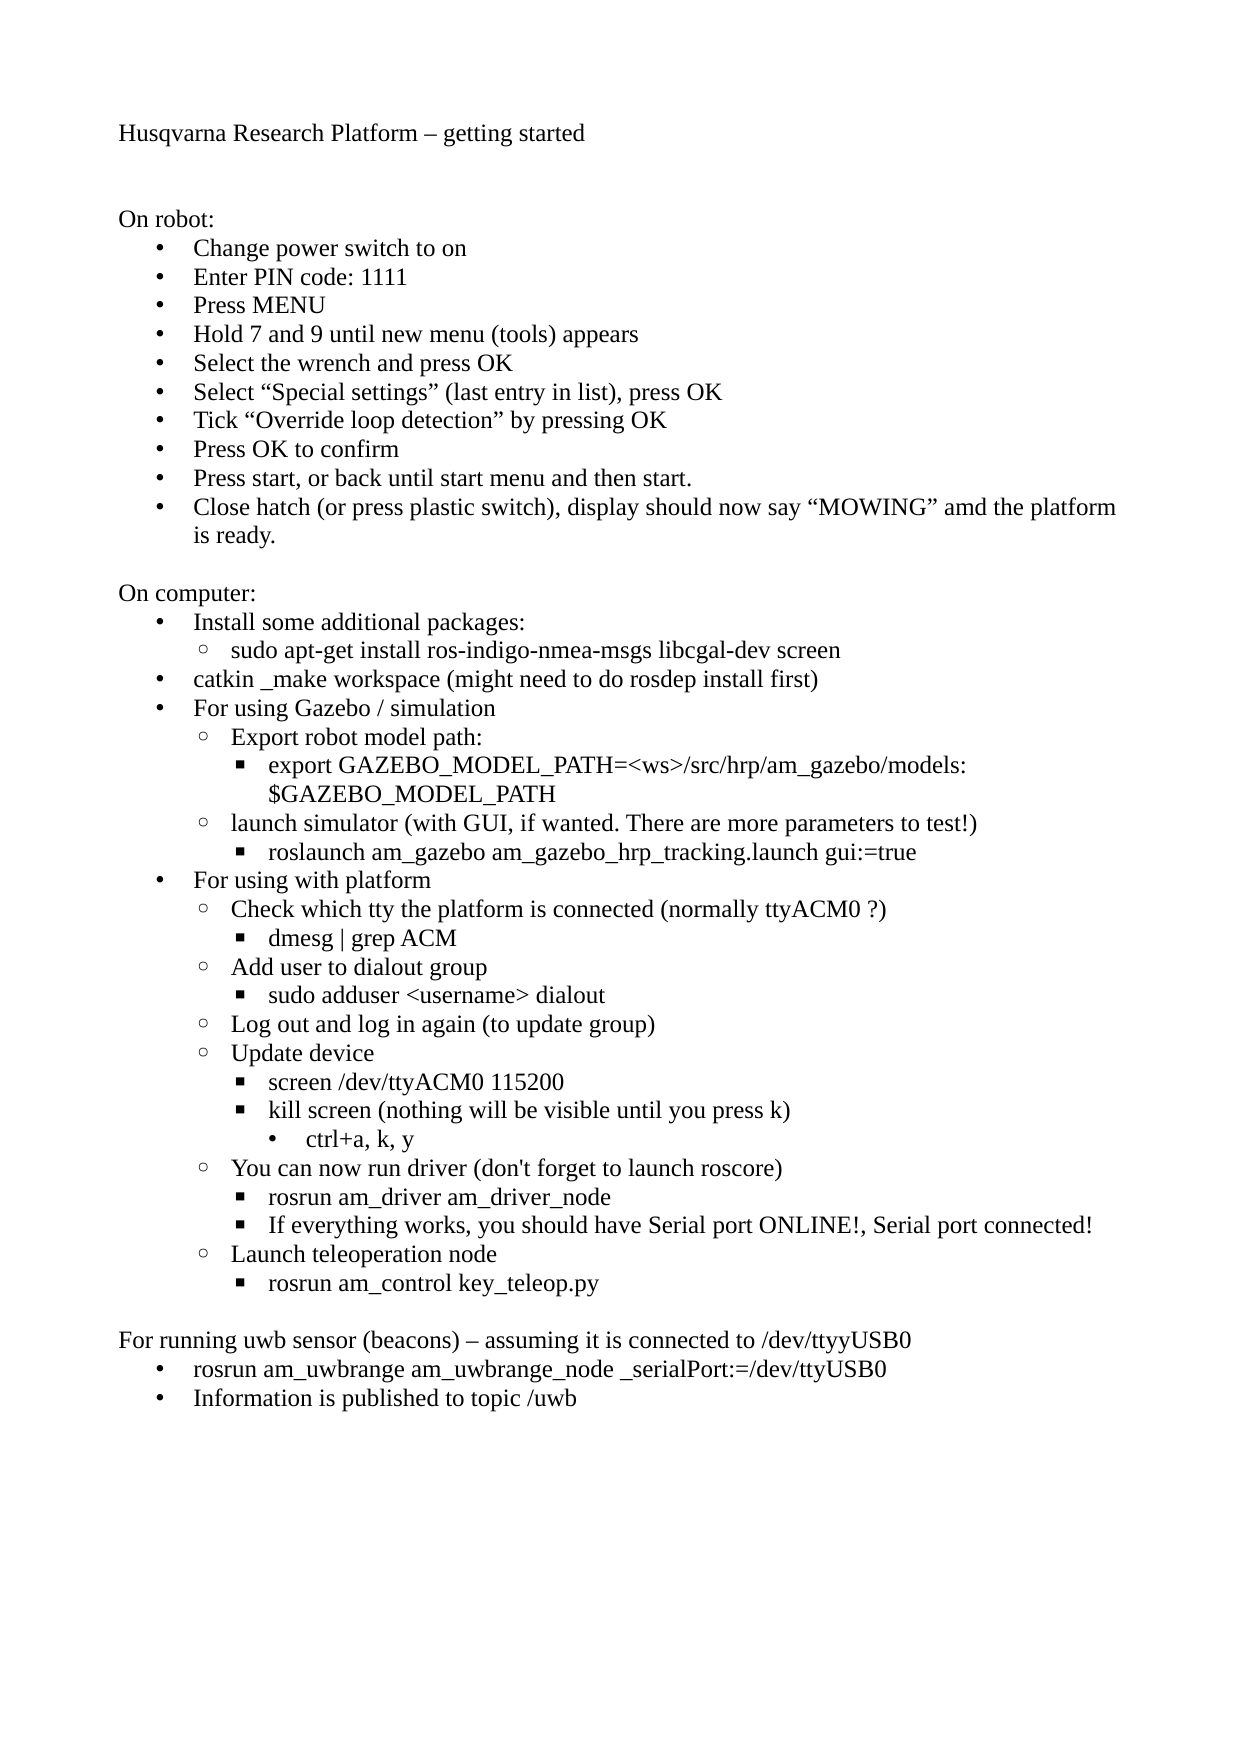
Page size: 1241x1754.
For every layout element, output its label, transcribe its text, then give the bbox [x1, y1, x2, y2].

text On computer: [118, 578, 1122, 607]
list Change power switch to on [156, 233, 1122, 262]
list screen /dev/ttyACM0 115200 [231, 1067, 1122, 1096]
list sudo apt-get install ros-indigo-nmea-msgs libcgal-dev screen [193, 636, 1122, 664]
list Press start, or back until start menu and then start. [156, 463, 1122, 492]
list Log out and log in again (to update group) [193, 1009, 1122, 1038]
list Install some additional packages: [156, 607, 1122, 636]
list catkin _make workspace (might need to do rosdep install first) [156, 664, 1122, 693]
list rosrun am_uwbrange am_uwbrange_node _serialPort:=/dev/ttyUSB0 [156, 1354, 1122, 1383]
list kill screen (nothing will be visible until you press k) [231, 1096, 1122, 1124]
list Select the wrench and press OK [156, 348, 1122, 377]
list launch simulator (with GUI, if wanted. There are more parameters to test!) [193, 808, 1122, 837]
list Press OK to confirm [156, 434, 1122, 463]
list Add user to dialout group [193, 952, 1122, 981]
list Press MENU [156, 291, 1122, 319]
list For using Gazebo / simulation [156, 693, 1122, 722]
list rosrun am_control key_teleop.py [231, 1268, 1122, 1297]
list dmesg | grep ACM [231, 923, 1122, 952]
list ctrl+a, k, y [268, 1124, 1122, 1153]
list Close hatch (or press plastic switch), display should now say “MOWING” amd the platform is ready. [156, 492, 1122, 549]
list Check which tty the platform is connected (normally ttyACM0 ?) [193, 894, 1122, 923]
list rosrun am_driver am_driver_node [231, 1182, 1122, 1211]
list For using with platform [156, 866, 1122, 894]
list export GAZEBO_MODEL_PATH=<ws>/src/hrp/am_gazebo/models:$GAZEBO_MODEL_PATH [231, 751, 1122, 808]
list Enter PIN code: 1111 [156, 262, 1122, 291]
list Update device [193, 1038, 1122, 1067]
list You can now run driver (don't forget to launch roscore) [193, 1153, 1122, 1182]
list Launch teleoperation node [193, 1239, 1122, 1268]
list Hold 7 and 9 until new menu (tools) appears [156, 319, 1122, 348]
list Information is published to topic /uwb [156, 1383, 1122, 1412]
list Tick “Override loop detection” by pressing OK [156, 406, 1122, 434]
list If everything works, you should have Serial port ONLINE!, Serial port connected! [231, 1211, 1122, 1239]
list sudo adduser <username> dialout [231, 981, 1122, 1009]
text On robot: [118, 204, 1122, 233]
text For running uwb sensor (beacons) – assuming it is connected to /dev/ttyyUSB0 [118, 1326, 1122, 1354]
list Export robot model path: [193, 722, 1122, 751]
text Husqvarna Research Platform – getting started [118, 118, 1122, 147]
list Select “Special settings” (last entry in list), press OK [156, 377, 1122, 406]
list roslaunch am_gazebo am_gazebo_hrp_tracking.launch gui:=true [231, 837, 1122, 866]
